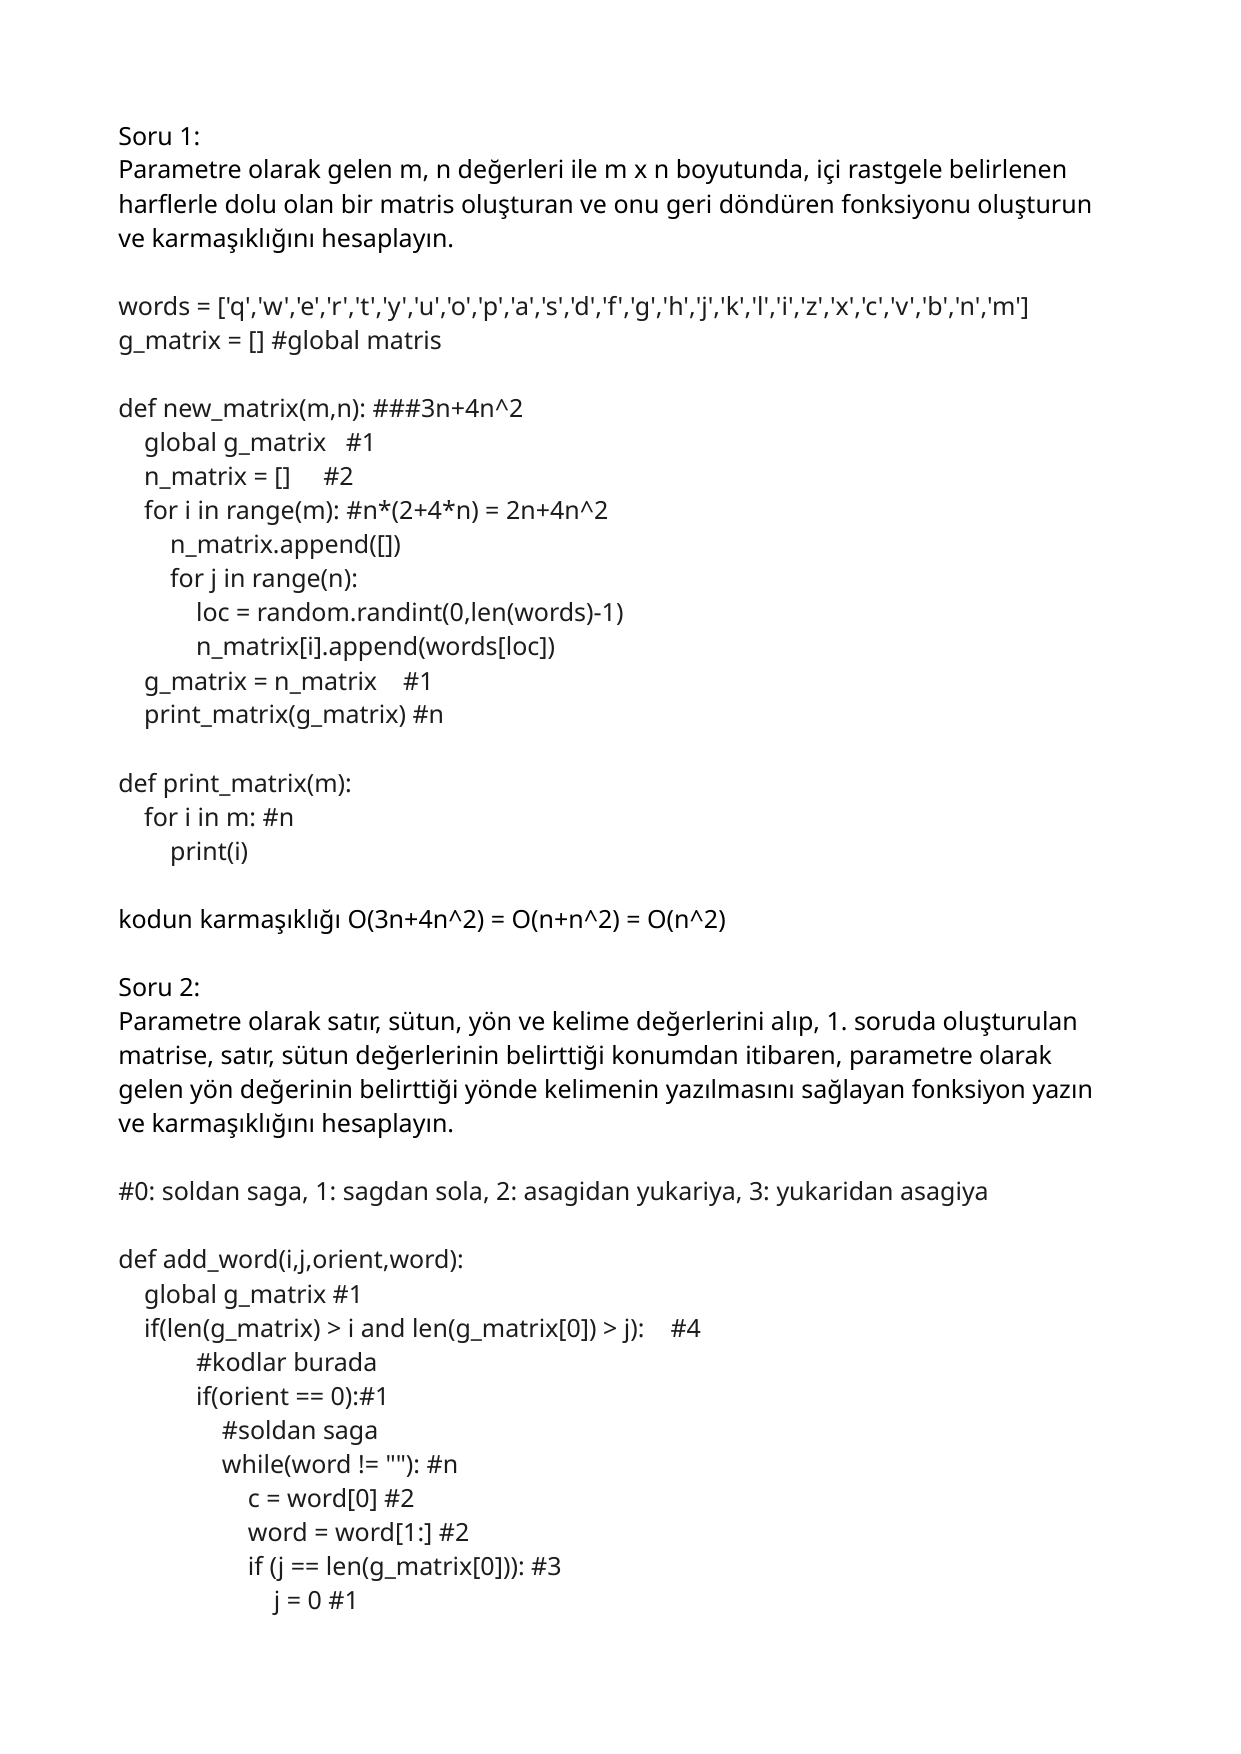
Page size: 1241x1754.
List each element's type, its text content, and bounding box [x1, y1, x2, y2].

text j = 0 #1 [118, 1583, 1122, 1617]
text global g_matrix #1 [118, 425, 1122, 459]
text Soru 2: [118, 970, 1122, 1004]
text if(len(g_matrix) > i and len(g_matrix[0]) > j): #4 [118, 1310, 1122, 1344]
text def print_matrix(m): [118, 765, 1122, 799]
text g_matrix = n_matrix #1 [118, 663, 1122, 697]
text #kodlar burada [118, 1344, 1122, 1378]
text word = word[1:] #2 [118, 1515, 1122, 1549]
text loc = random.randint(0,len(words)-1) [118, 595, 1122, 629]
text #0: soldan saga, 1: sagdan sola, 2: asagidan yukariya, 3: yukaridan asagiya [118, 1174, 1122, 1208]
text #soldan saga [118, 1412, 1122, 1447]
text Soru 1: [118, 118, 1122, 152]
text Parametre olarak gelen m, n değerleri ile m x n boyutunda, içi rastgele belirlenen harflerle dolu olan bir matris oluşturan ve onu geri döndüren fonksiyonu oluşturun ve karmaşıklığını hesaplayın. [118, 152, 1122, 254]
text global g_matrix #1 [118, 1276, 1122, 1310]
text if(orient == 0):#1 [118, 1378, 1122, 1412]
text def new_matrix(m,n): ###3n+4n^2 [118, 391, 1122, 425]
text while(word != ""): #n [118, 1447, 1122, 1481]
text g_matrix = [] #global matris [118, 322, 1122, 357]
text c = word[0] #2 [118, 1481, 1122, 1515]
text def add_word(i,j,orient,word): [118, 1242, 1122, 1276]
text print_matrix(g_matrix) #n [118, 697, 1122, 731]
text words = ['q','w','e','r','t','y','u','o','p','a','s','d','f','g','h','j','k','l','i','z','x','c','v','b','n','m'] [118, 288, 1122, 322]
text for i in range(m): #n*(2+4*n) = 2n+4n^2 [118, 493, 1122, 527]
text n_matrix.append([]) [118, 527, 1122, 561]
text kodun karmaşıklığı O(3n+4n^2) = O(n+n^2) = O(n^2) [118, 902, 1122, 936]
text for j in range(n): [118, 561, 1122, 595]
text Parametre olarak satır, sütun, yön ve kelime değerlerini alıp, 1. soruda oluşturulan matrise, satır, sütun değerlerinin belirttiği konumdan itibaren, parametre olarak gelen yön değerinin belirttiği yönde kelimenin yazılmasını sağlayan fonksiyon yazın ve karmaşıklığını hesaplayın. [118, 1004, 1122, 1140]
text if (j == len(g_matrix[0])): #3 [118, 1549, 1122, 1583]
text for i in m: #n [118, 799, 1122, 833]
text print(i) [118, 833, 1122, 867]
text n_matrix[i].append(words[loc]) [118, 629, 1122, 663]
text n_matrix = [] #2 [118, 459, 1122, 493]
